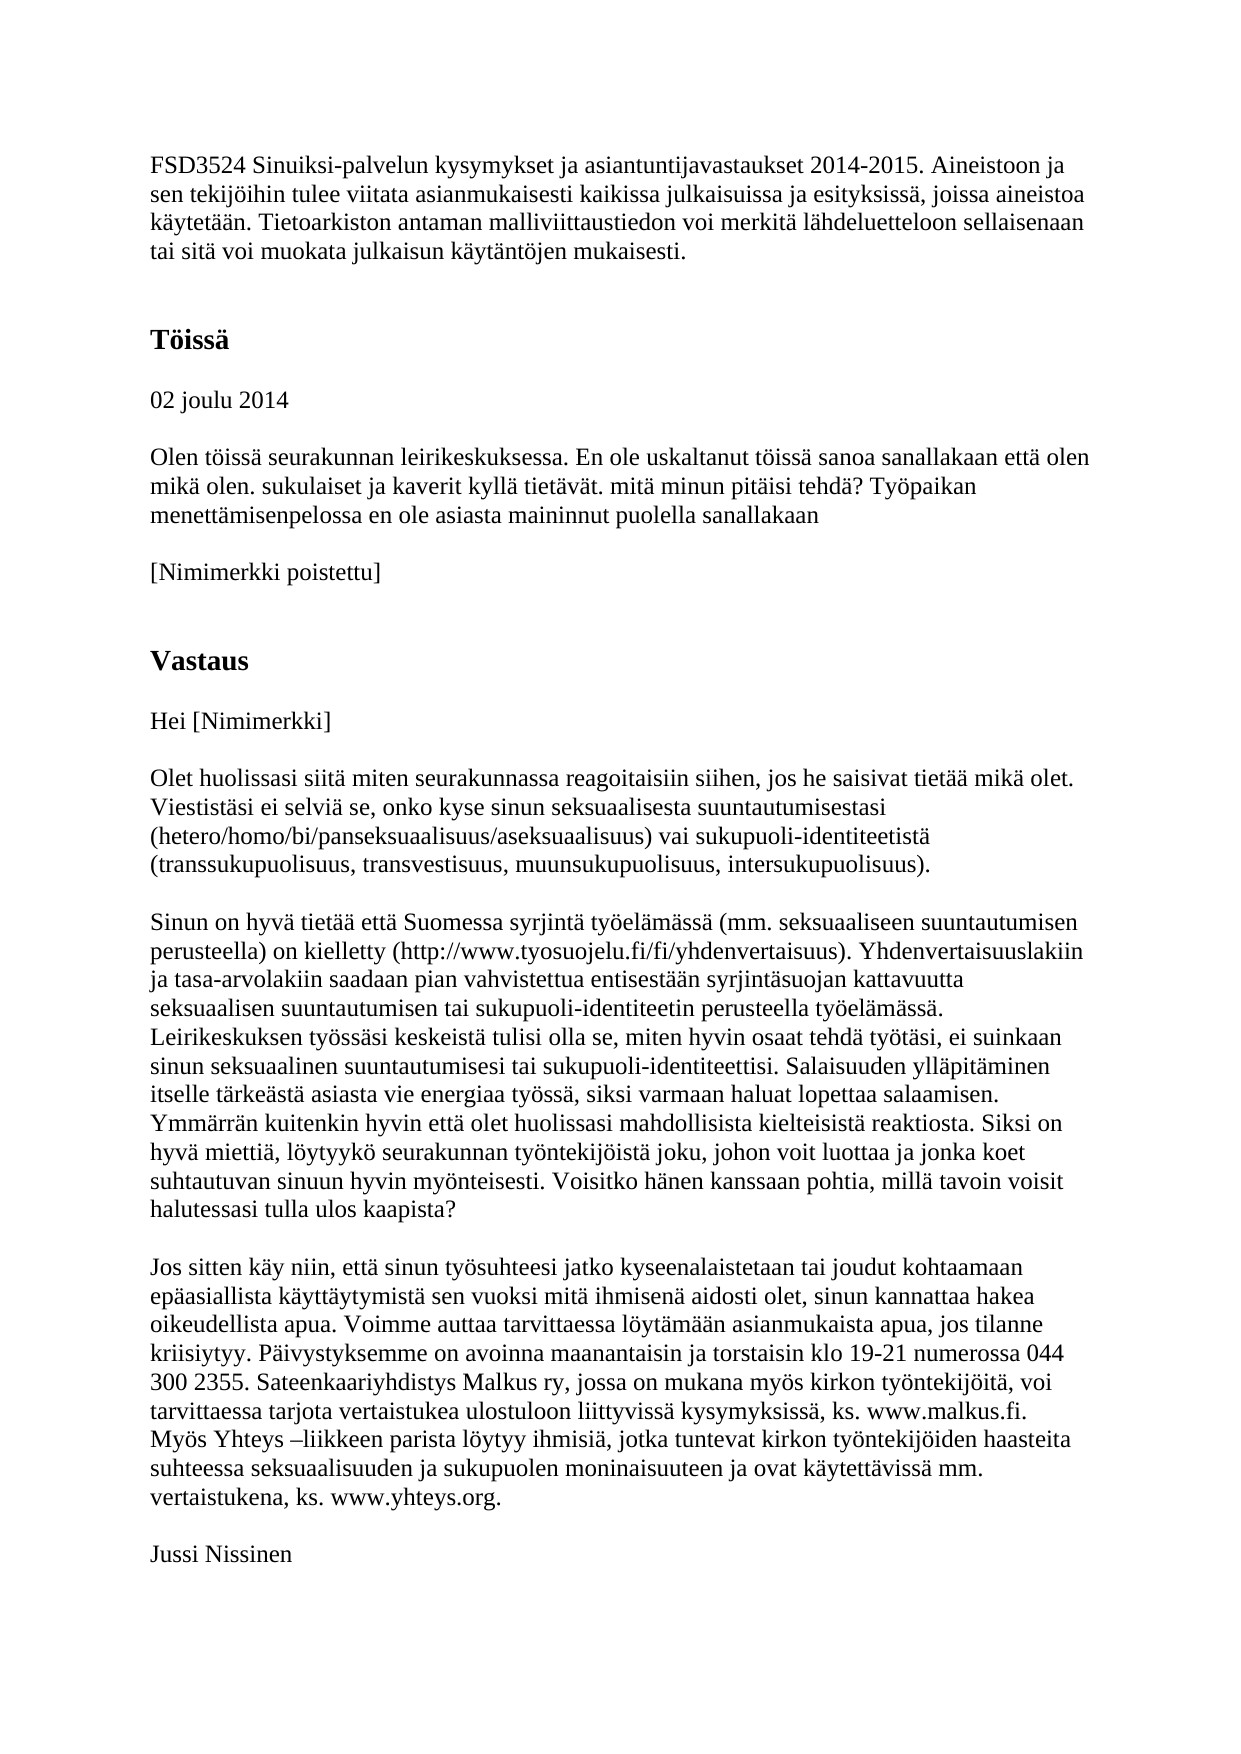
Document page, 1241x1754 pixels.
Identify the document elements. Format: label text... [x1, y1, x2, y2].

text Olen töissä seurakunnan leirikeskuksessa. En ole uskaltanut töissä sanoa sanallakaan että olen mikä olen. sukulaiset ja kaverit kyllä tietävät. mitä minun pitäisi tehdä? Työpaikan menettämisenpelossa en ole asiasta maininnut puolella sanallakaan [150, 442, 1090, 528]
text FSD3524 Sinuiksi-palvelun kysymykset ja asiantuntijavastaukset 2014-2015. Aineistoon ja sen tekijöihin tulee viitata asianmukaisesti kaikissa julkaisuissa ja esityksissä, joissa aineistoa käytetään. Tietoarkiston antaman malliviittaustiedon voi merkitä lähdeluetteloon sellaisenaan tai sitä voi muokata julkaisun käytäntöjen mukaisesti. [150, 150, 1090, 265]
text [Nimimerkki poistettu] [150, 557, 1090, 586]
text 02 joulu 2014 [150, 385, 1090, 413]
text Töissä [150, 322, 1090, 356]
text Hei [Nimimerkki] Olet huolissasi siitä miten seurakunnassa reagoitaisiin siihen, jos he saisivat tietää mikä olet. Viestistäsi ei selviä se, onko kyse sinun seksuaalisesta suuntautumisestasi (hetero/homo/bi/panseksuaalisuus/aseksuaalisuus) vai sukupuoli-identiteetistä (transsukupuolisuus, transvestisuus, muunsukupuolisuus, intersukupuolisuus). Sinun on hyvä tietää että Suomessa syrjintä työelämässä (mm. seksuaaliseen suuntautumisen perusteella) on kielletty (http://www.tyosuojelu.fi/fi/yhdenvertaisuus). Yhdenvertaisuuslakiin ja tasa-arvolakiin saadaan pian vahvistettua entisestään syrjintäsuojan kattavuutta seksuaalisen suuntautumisen tai sukupuoli-identiteetin perusteella työelämässä. Leirikeskuksen työssäsi keskeistä tulisi olla se, miten hyvin osaat tehdä työtäsi, ei suinkaan sinun seksuaalinen suuntautumisesi tai sukupuoli-identiteettisi. Salaisuuden ylläpitäminen itselle tärkeästä asiasta vie energiaa työssä, siksi varmaan haluat lopettaa salaamisen. Ymmärrän kuitenkin hyvin että olet huolissasi mahdollisista kielteisistä reaktiosta. Siksi on hyvä miettiä, löytyykö seurakunnan työntekijöistä joku, johon voit luottaa ja jonka koet suhtautuvan sinuun hyvin myönteisesti. Voisitko hänen kanssaan pohtia, millä tavoin voisit halutessasi tulla ulos kaapista? Jos sitten käy niin, että sinun työsuhteesi jatko kyseenalaistetaan tai joudut kohtaamaan epäasiallista käyttäytymistä sen vuoksi mitä ihmisenä aidosti olet, sinun kannattaa hakea oikeudellista apua. Voimme auttaa tarvittaessa löytämään asianmukaista apua, jos tilanne kriisiytyy. Päivystyksemme on avoinna maanantaisin ja torstaisin klo 19-21 numerossa 044 300 2355. Sateenkaariyhdistys Malkus ry, jossa on mukana myös kirkon työntekijöitä, voi tarvittaessa tarjota vertaistukea ulostuloon liittyvissä kysymyksissä, ks. www.malkus.fi. Myös Yhteys –liikkeen parista löytyy ihmisiä, jotka tuntevat kirkon työntekijöiden haasteita suhteessa seksuaalisuuden ja sukupuolen moninaisuuteen ja ovat käytettävissä mm. vertaistukena, ks. www.yhteys.org. Jussi Nissinen [150, 706, 1090, 1568]
text Vastaus [150, 643, 1090, 677]
